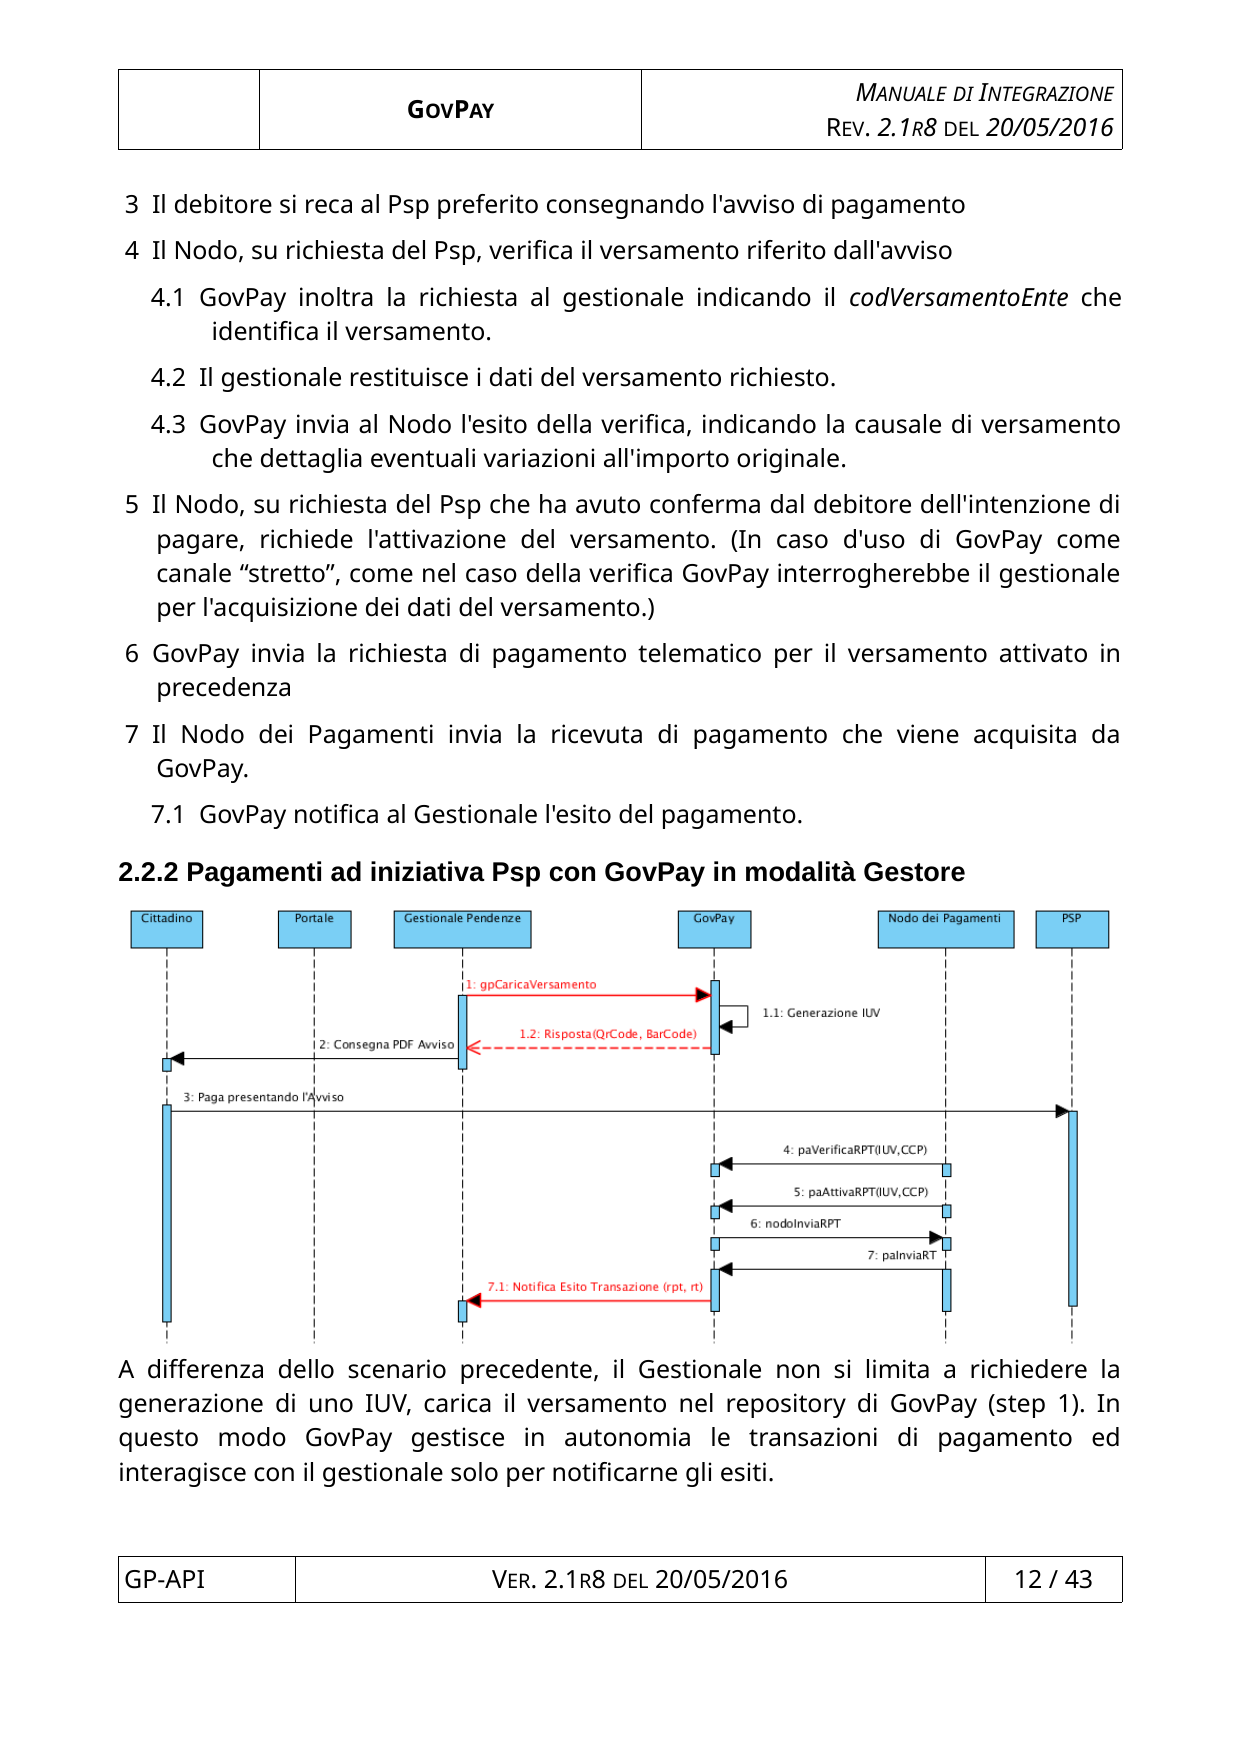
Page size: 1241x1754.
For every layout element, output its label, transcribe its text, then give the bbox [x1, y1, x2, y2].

text A differenza dello scenario precedente, il Gestionale non si limita a richiedere la generazione di uno IUV, carica il versamento nel repository di GovPay (step 1). In questo modo GovPay gestisce in autonomia le transazioni di pagamento ed interagisce con il gestionale solo per notificarne gli esiti. [118, 1352, 1122, 1488]
list GovPay invia al Nodo l'esito della verifica, indicando la causale di versamento che dettaglia eventuali variazioni all'importo originale. [144, 407, 1122, 475]
list GovPay inoltra la richiesta al gestionale indicando il codVersamentoEnte che identifica il versamento. [144, 279, 1122, 347]
subtitle Pagamenti ad iniziativa Psp con GovPay in modalità Gestore [118, 856, 1122, 887]
list GovPay notifica al Gestionale l'esito del pagamento. [144, 797, 1122, 831]
list GovPay invia la richiesta di pagamento telematico per il versamento attivato in precedenza [118, 636, 1122, 704]
picture [118, 900, 1123, 1352]
list Il Nodo dei Pagamenti invia la ricevuta di pagamento che viene acquisita da GovPay. [118, 717, 1122, 785]
list Il debitore si reca al Psp preferito consegnando l'avviso di pagamento [118, 186, 1122, 220]
list Il Nodo, su richiesta del Psp che ha avuto conferma dal debitore dell'intenzione di pagare, richiede l'attivazione del versamento. (In caso d'uso di GovPay come canale “stretto”, come nel caso della verifica GovPay interrogherebbe il gestionale per l'acquisizione dei dati del versamento.) [118, 487, 1122, 623]
list Il gestionale restituisce i dati del versamento richiesto. [144, 360, 1122, 394]
list Il Nodo, su richiesta del Psp, verifica il versamento riferito dall'avviso [118, 233, 1122, 267]
